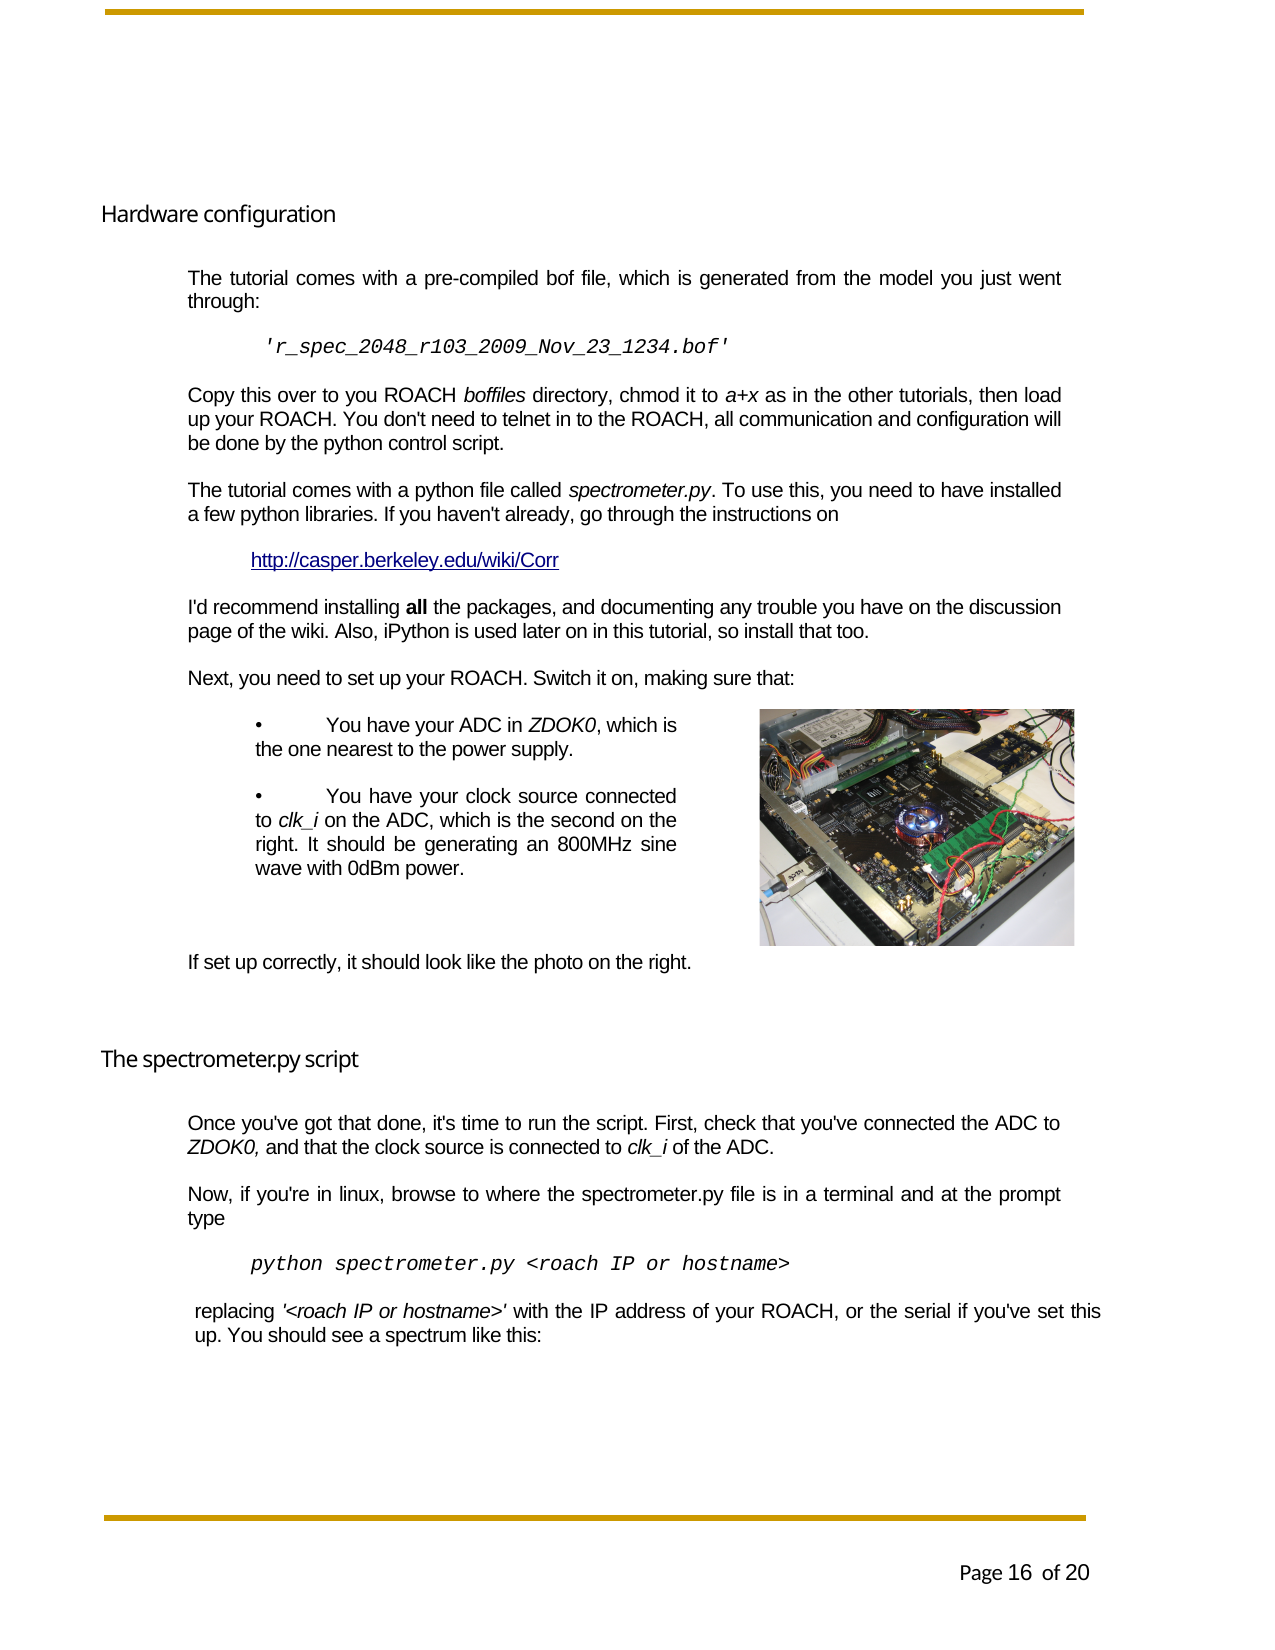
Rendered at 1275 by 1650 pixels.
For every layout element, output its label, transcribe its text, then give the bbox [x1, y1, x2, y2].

subtitle Hardware configuration [101, 198, 1062, 229]
subtitle The spectrometer.py script [101, 1043, 1062, 1074]
text 'r_spec_2048_r103_2009_Nov_23_1234.bof' [187, 336, 1062, 360]
text Once you've got that done, it's time to run the script. First, check that you've connected the ADC to ZDOK0, and that the clock source is connected to clk_i of the ADC. [187, 1111, 1062, 1159]
list You have your ADC in ZDOK0, which is the one nearest to the power supply. [255, 713, 677, 761]
text python spectrometer.py <roach IP or hostname> [187, 1253, 1062, 1276]
text The tutorial comes with a pre-compiled bof file, which is generated from the model you just went through: [187, 265, 1062, 313]
text http://casper.berkeley.edu/wiki/Corr [187, 548, 1062, 572]
text If set up correctly, it should look like the photo on the right. [187, 949, 1062, 973]
text I'd recommend installing all the packages, and documenting any trouble you have on the discussion page of the wiki. Also, iPython is used later on in this tutorial, so install that too. [187, 595, 1062, 643]
text Next, you need to set up your ROACH. Switch it on, making sure that: [187, 666, 1062, 690]
text Copy this over to you ROACH boffiles directory, chmod it to a+x as in the other tutorials, then load up your ROACH. You don't need to telnet in to the ROACH, all communication and configuration will be done by the python control script. [187, 383, 1062, 454]
list You have your clock source connected to clk_i on the ADC, which is the second on the right. It should be generating an 800MHz sine wave with 0dBm power. [255, 784, 677, 880]
text replacing '<roach IP or hostname>' with the IP address of your ROACH, or the serial if you've set this up. You should see a spectrum like this: [194, 1299, 1102, 1347]
text The tutorial comes with a python file called spectrometer.py. To use this, you need to have installed a few python libraries. If you haven't already, go through the instructions on [187, 477, 1062, 525]
text Now, if you're in linux, browse to where the spectrometer.py file is in a terminal and at the prompt type [187, 1182, 1062, 1230]
picture [759, 709, 1075, 946]
